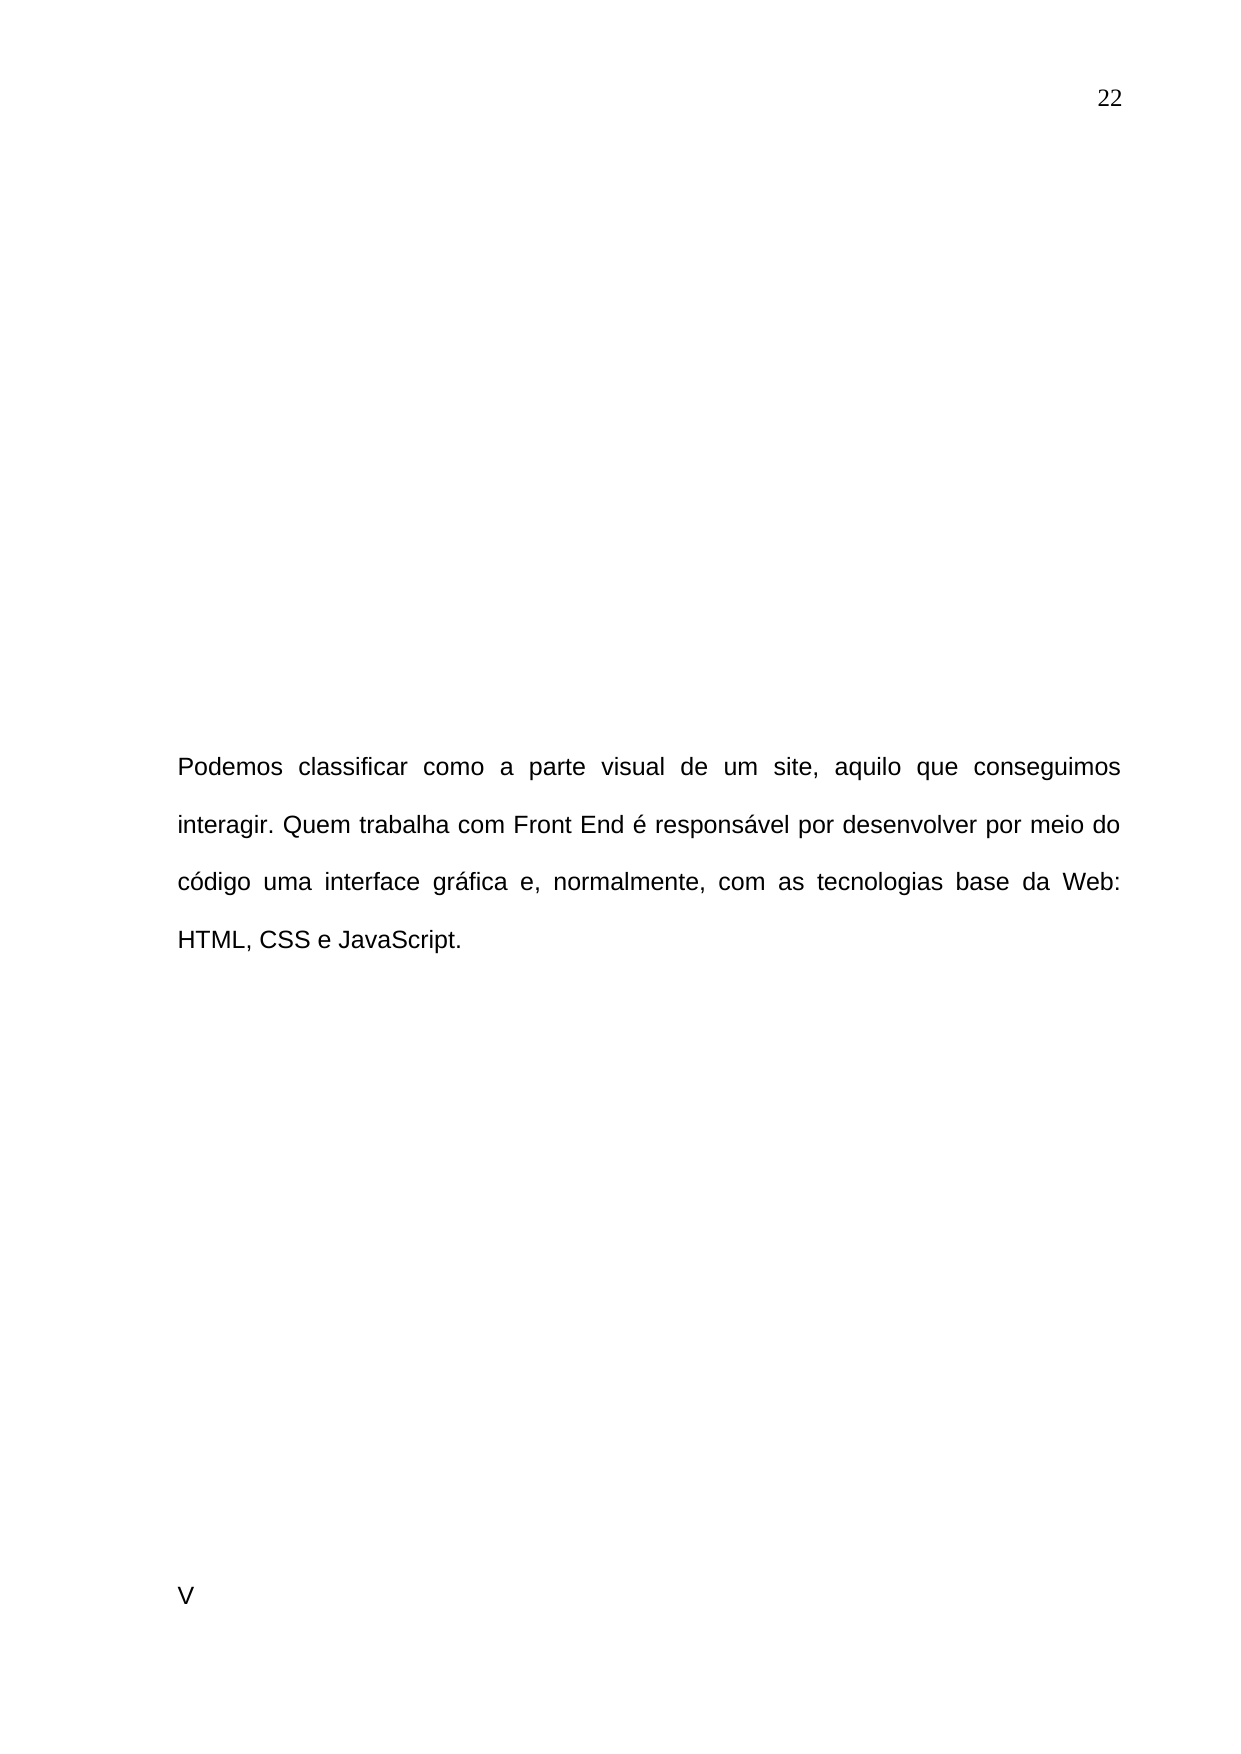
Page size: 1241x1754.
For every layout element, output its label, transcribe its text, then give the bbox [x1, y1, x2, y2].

text Podemos classificar como a parte visual de um site, aquilo que conseguimos interagir. Quem trabalha com Front End é responsável por desenvolver por meio do código uma interface gráfica e, normalmente, com as tecnologias base da Web: HTML, CSS e JavaScript. [177, 752, 1122, 953]
